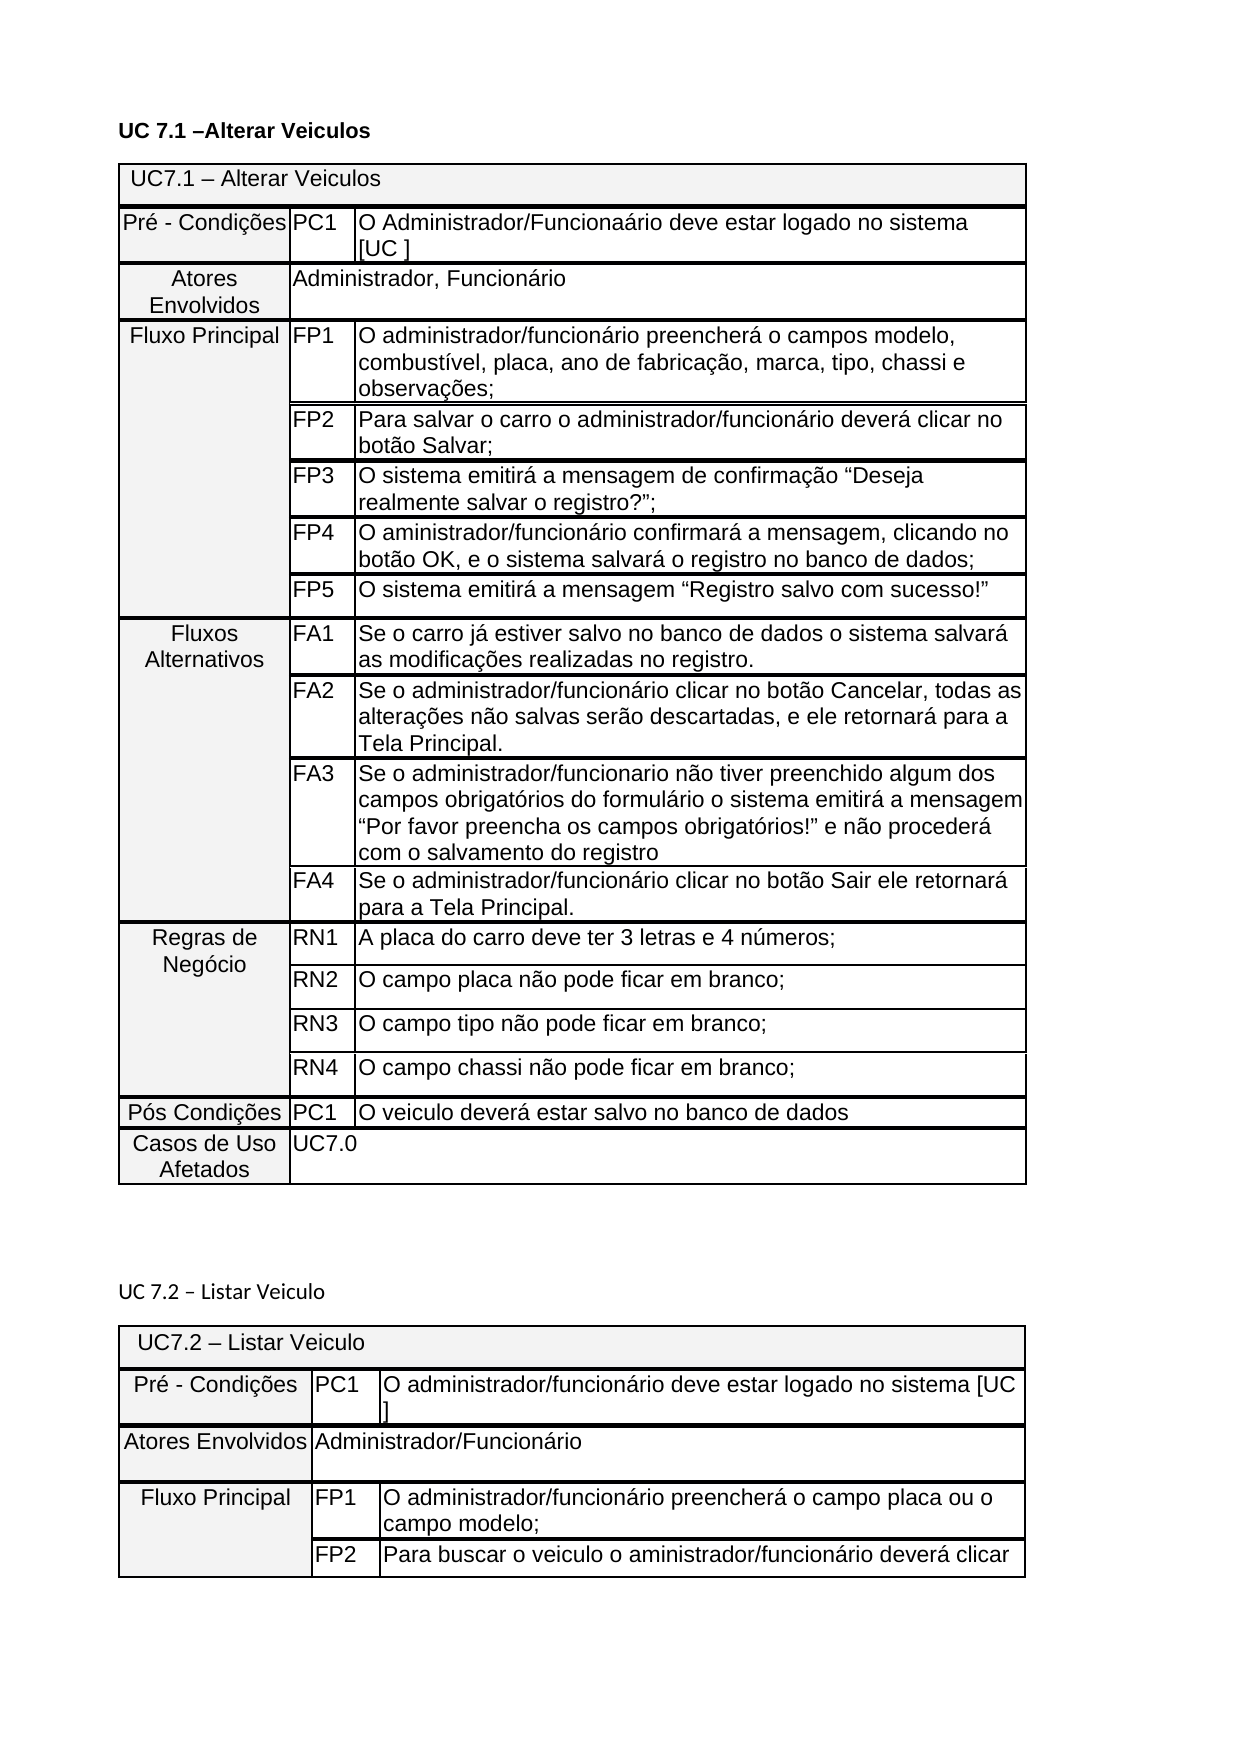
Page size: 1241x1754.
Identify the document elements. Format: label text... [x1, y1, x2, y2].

table_cell FA2 [291, 677, 354, 756]
table_cell Atores Envolvidos [120, 265, 289, 318]
table_cell O Administrador/Funcionaário deve estar logado no sistema [UC ] [356, 209, 1025, 261]
table_cell O campo tipo não pode ficar em branco; [356, 1010, 1025, 1051]
table_cell O campo chassi não pode ficar em branco; [356, 1054, 1025, 1095]
table_cell UC7.0 [291, 1130, 1025, 1183]
table_cell RN3 [291, 1010, 354, 1051]
table_cell Se o administrador/funcionario não tiver preenchido algum dos campos obrigatórios do formulário o sistema emitirá a mensagem “Por favor preencha os campos obrigatórios!” e não procederá com o salvamento do registro [356, 760, 1025, 865]
table_cell A placa do carro deve ter 3 letras e 4 números; [356, 924, 1025, 964]
table_cell FP5 [291, 576, 354, 616]
table_cell RN1 [291, 924, 354, 964]
table_cell FA1 [291, 620, 354, 673]
table_cell O veiculo deverá estar salvo no banco de dados [356, 1099, 1025, 1126]
table_cell Pré - Condições [120, 1371, 311, 1423]
table_cell Fluxo Principal [120, 1484, 311, 1576]
table_header UC7.1 – Alterar Veiculos [120, 165, 1025, 204]
table_cell FP4 [291, 519, 354, 572]
table_cell Administrador/Funcionário [313, 1428, 1024, 1480]
table_cell Administrador, Funcionário [291, 265, 1025, 318]
table_cell PC1 [313, 1371, 379, 1423]
table_cell FP2 [291, 406, 354, 458]
text UC 7.1 –Alterar Veiculos [118, 118, 1122, 143]
table_cell FP3 [291, 463, 354, 515]
table_cell O sistema emitirá a mensagem de confirmação “Deseja realmente salvar o registro?”; [356, 463, 1025, 515]
table_cell Para buscar o veiculo o aministrador/funcionário deverá clicar [381, 1541, 1024, 1576]
table_cell O administrador/funcionário preencherá o campos modelo, combustível, placa, ano de fabricação, marca, tipo, chassi e observações; [356, 322, 1025, 401]
table_cell Fluxos Alternativos [120, 620, 289, 920]
table_cell PC1 [291, 1099, 354, 1126]
table_cell O aministrador/funcionário confirmará a mensagem, clicando no botão OK, e o sistema salvará o registro no banco de dados; [356, 519, 1025, 572]
table_cell Regras de Negócio [120, 924, 289, 1095]
table_cell Casos de Uso Afetados [120, 1130, 289, 1183]
table_cell FP2 [313, 1541, 379, 1576]
table_cell RN2 [291, 966, 354, 1008]
table_cell O sistema emitirá a mensagem “Registro salvo com sucesso!” [356, 576, 1025, 616]
table_cell FP1 [313, 1484, 379, 1537]
table_cell Para salvar o carro o administrador/funcionário deverá clicar no botão Salvar; [356, 406, 1025, 458]
table_cell O administrador/funcionário preencherá o campo placa ou o campo modelo; [381, 1484, 1024, 1537]
table_cell O administrador/funcionário deve estar logado no sistema [UC ] [381, 1371, 1024, 1423]
table_header UC7.2 – Listar Veiculo [120, 1327, 1024, 1367]
table_cell Se o administrador/funcionário clicar no botão Sair ele retornará para a Tela Principal. [356, 868, 1025, 920]
table_cell Se o carro já estiver salvo no banco de dados o sistema salvará as modificações realizadas no registro. [356, 620, 1025, 673]
text UC 7.2 – Listar Veiculo [118, 1277, 1122, 1305]
table_cell PC1 [291, 209, 354, 261]
table_cell Pré - Condições [120, 209, 289, 261]
table_cell FA4 [291, 868, 354, 920]
table_cell Atores Envolvidos [120, 1428, 311, 1480]
table_cell Pós Condições [120, 1099, 289, 1126]
table_cell O campo placa não pode ficar em branco; [356, 966, 1025, 1008]
table_cell FA3 [291, 760, 354, 865]
table_cell Fluxo Principal [120, 322, 289, 616]
table_cell FP1 [291, 322, 354, 401]
table_cell RN4 [291, 1054, 354, 1095]
table_cell Se o administrador/funcionário clicar no botão Cancelar, todas as alterações não salvas serão descartadas, e ele retornará para a Tela Principal. [356, 677, 1025, 756]
